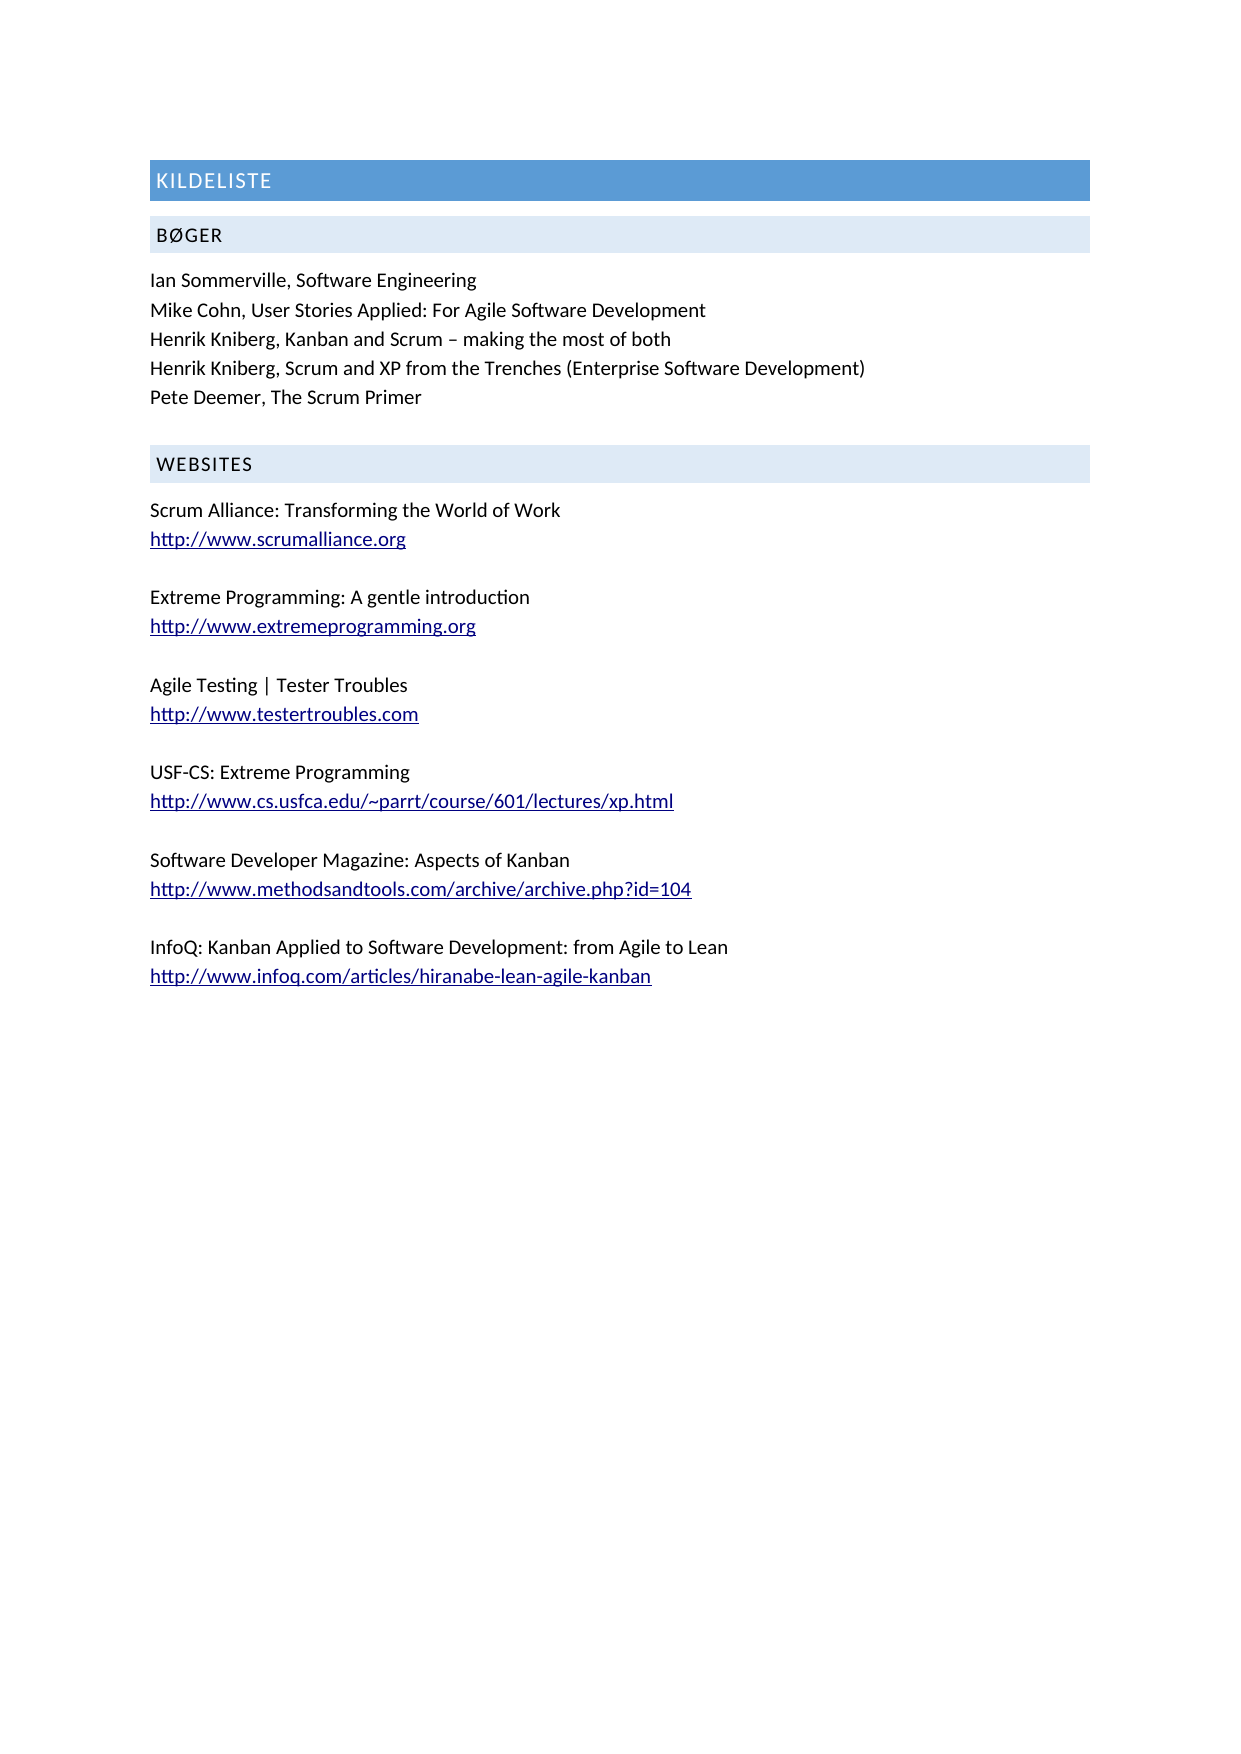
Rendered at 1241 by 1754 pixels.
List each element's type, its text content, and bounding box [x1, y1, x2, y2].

subtitle Bøger [156, 222, 1084, 247]
text Scrum Alliance: Transforming the World of Work http://www.scrumalliance.org Extreme Programming: A gentle introduction http://www.extremeprogramming.org Agile Testing | Tester Troubles http://www.testertroubles.com USF-CS: Extreme Programming http://www.cs.usfca.edu/~parrt/course/601/lectures/xp.html Software Developer Magazine: Aspects of Kanban http://www.methodsandtools.com/archive/archive.php?id=104 InfoQ: Kanban Applied to Software Development: from Agile to Lean http://www.infoq.com/articles/hiranabe-lean-agile-kanban [150, 497, 1090, 989]
subtitle Websites [156, 451, 1084, 476]
subtitle Kildeliste [156, 167, 1084, 195]
text Ian Sommerville, Software Engineering Mike Cohn, User Stories Applied: For Agile Software Development Henrik Kniberg, Kanban and Scrum – making the most of both Henrik Kniberg, Scrum and XP from the Trenches (Enterprise Software Development) Pete Deemer, The Scrum Primer [150, 268, 1090, 410]
